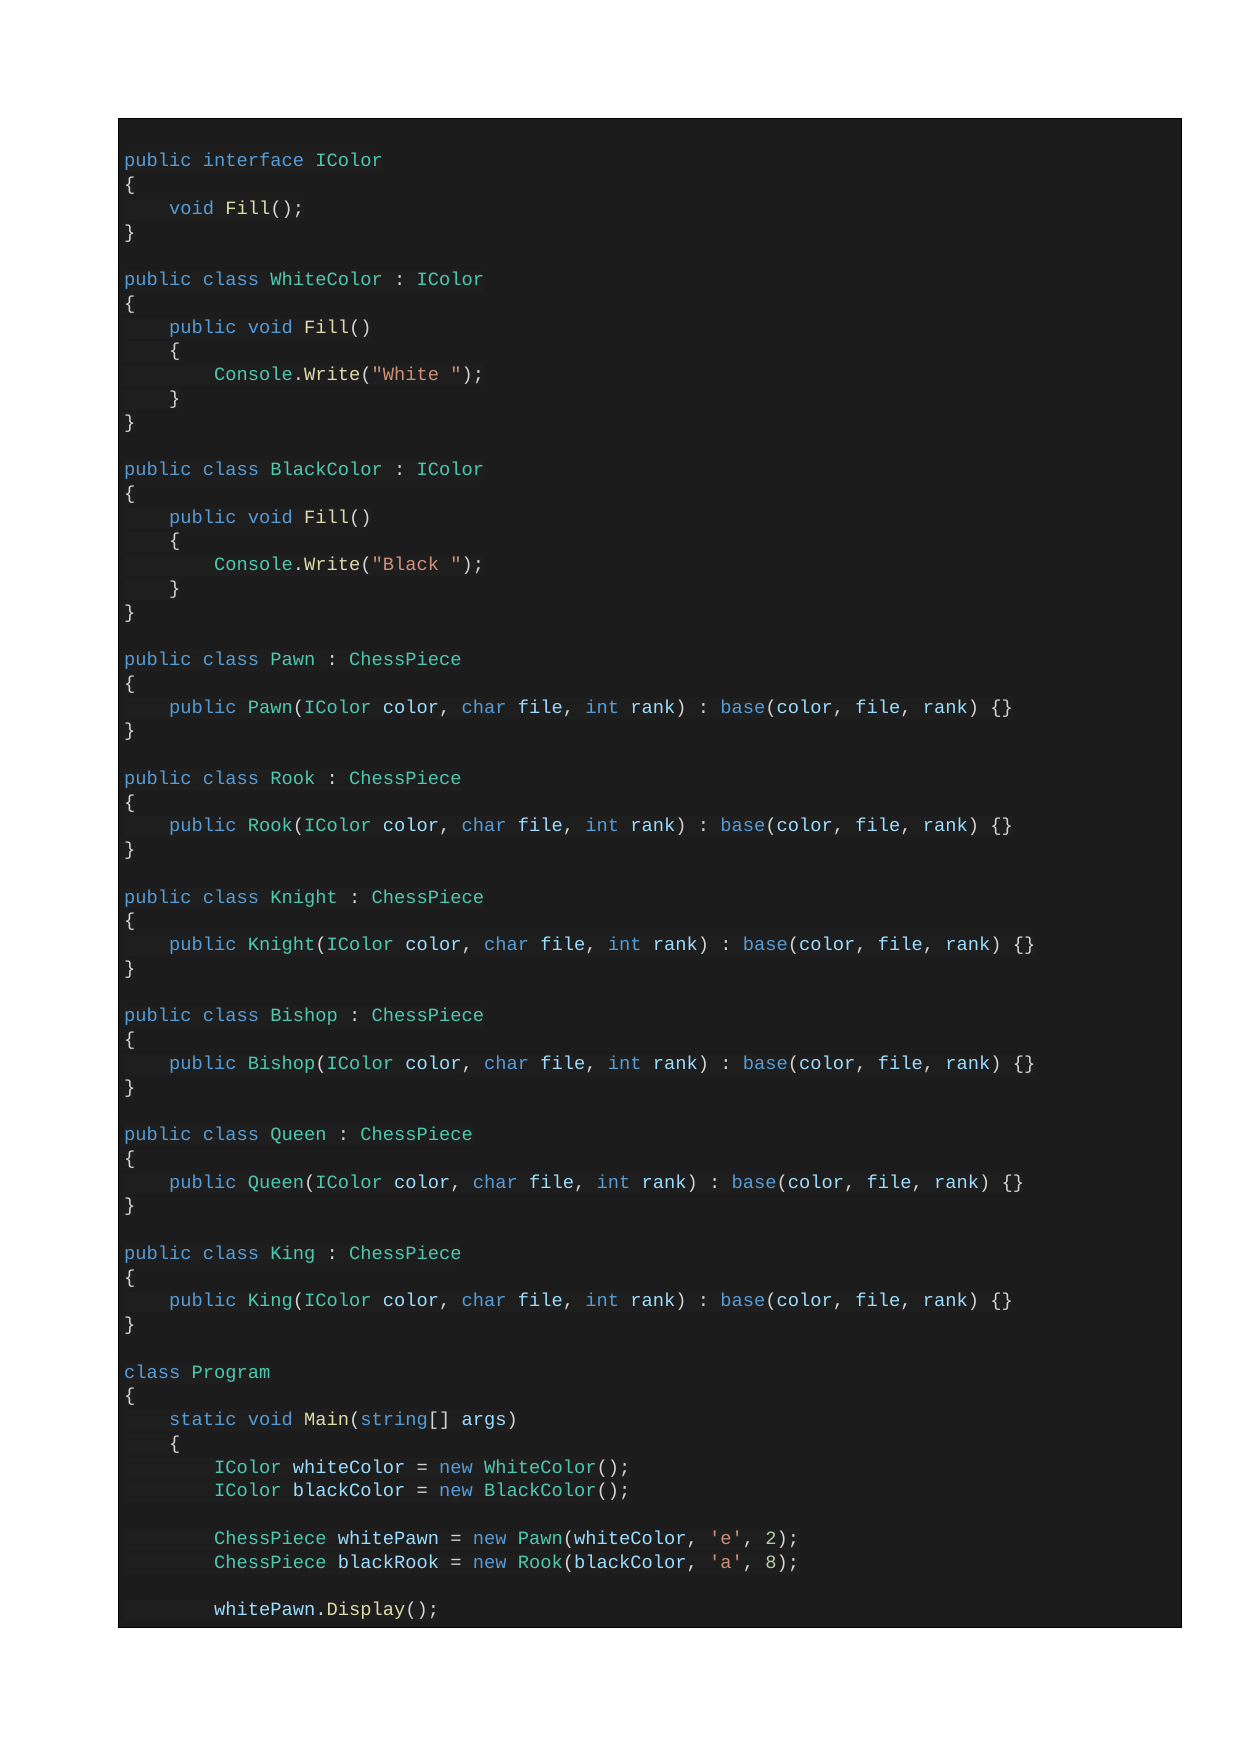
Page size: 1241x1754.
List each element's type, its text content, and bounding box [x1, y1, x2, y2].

table_header public interface IColor { void Fill(); } public class WhiteColor : IColor { public void Fill() { Console.Write("White "); } } public class BlackColor : IColor { public void Fill() { Console.Write("Black "); } } public class Pawn : ChessPiece { public Pawn(IColor color, char file, int rank) : base(color, file, rank) {} } public class Rook : ChessPiece { public Rook(IColor color, char file, int rank) : base(color, file, rank) {} } public class Knight : ChessPiece { public Knight(IColor color, char file, int rank) : base(color, file, rank) {} } public class Bishop : ChessPiece { public Bishop(IColor color, char file, int rank) : base(color, file, rank) {} } public class Queen : ChessPiece { public Queen(IColor color, char file, int rank) : base(color, file, rank) {} } public class King : ChessPiece { public King(IColor color, char file, int rank) : base(color, file, rank) {} } class Program { static void Main(string[] args) { IColor whiteColor = new WhiteColor(); IColor blackColor = new BlackColor(); ChessPiece whitePawn = new Pawn(whiteColor, 'e', 2); ChessPiece blackRook = new Rook(blackColor, 'a', 8); whitePawn.Display(); [119, 119, 1181, 1627]
